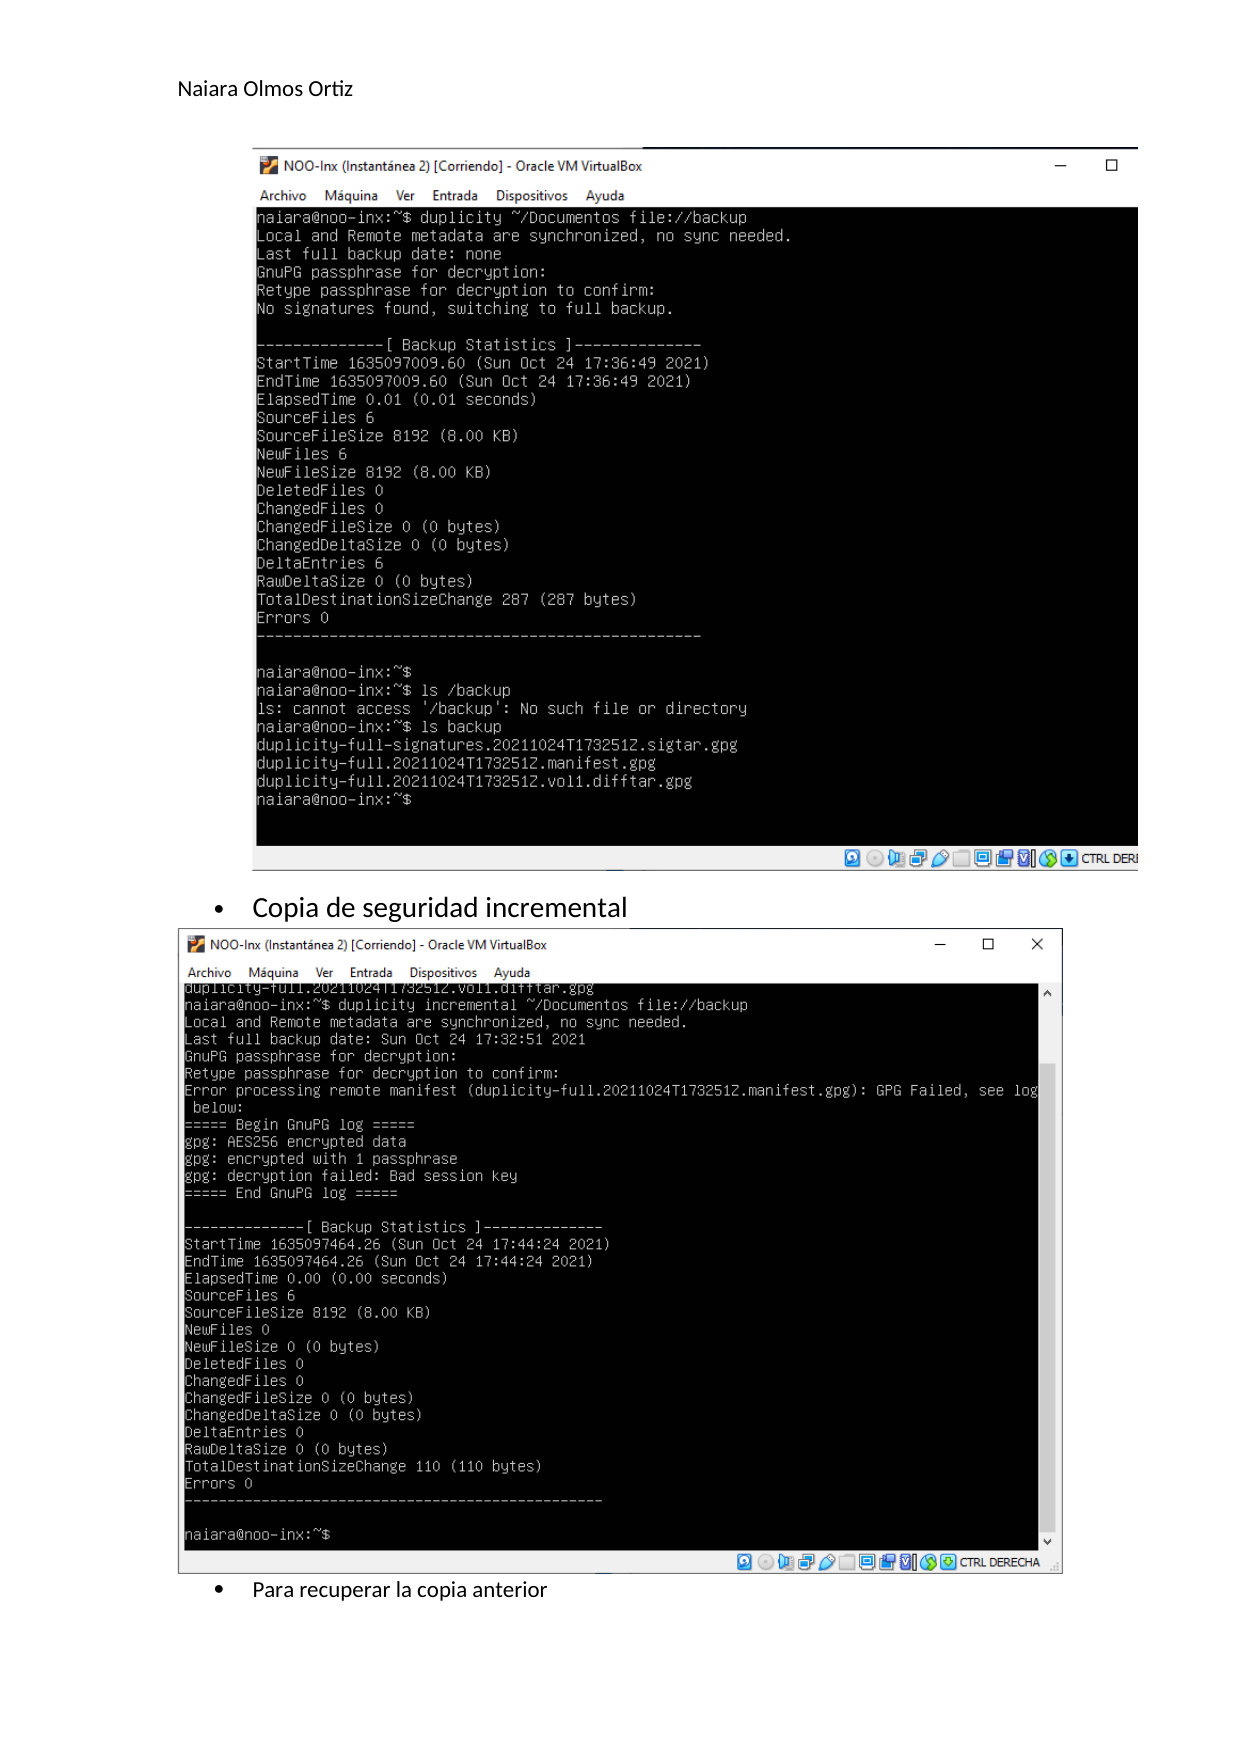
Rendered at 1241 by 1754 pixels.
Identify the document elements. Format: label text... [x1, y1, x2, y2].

list Copia de seguridad incremental [215, 889, 1063, 924]
list Para recuperar la copia anterior [215, 1574, 1063, 1603]
